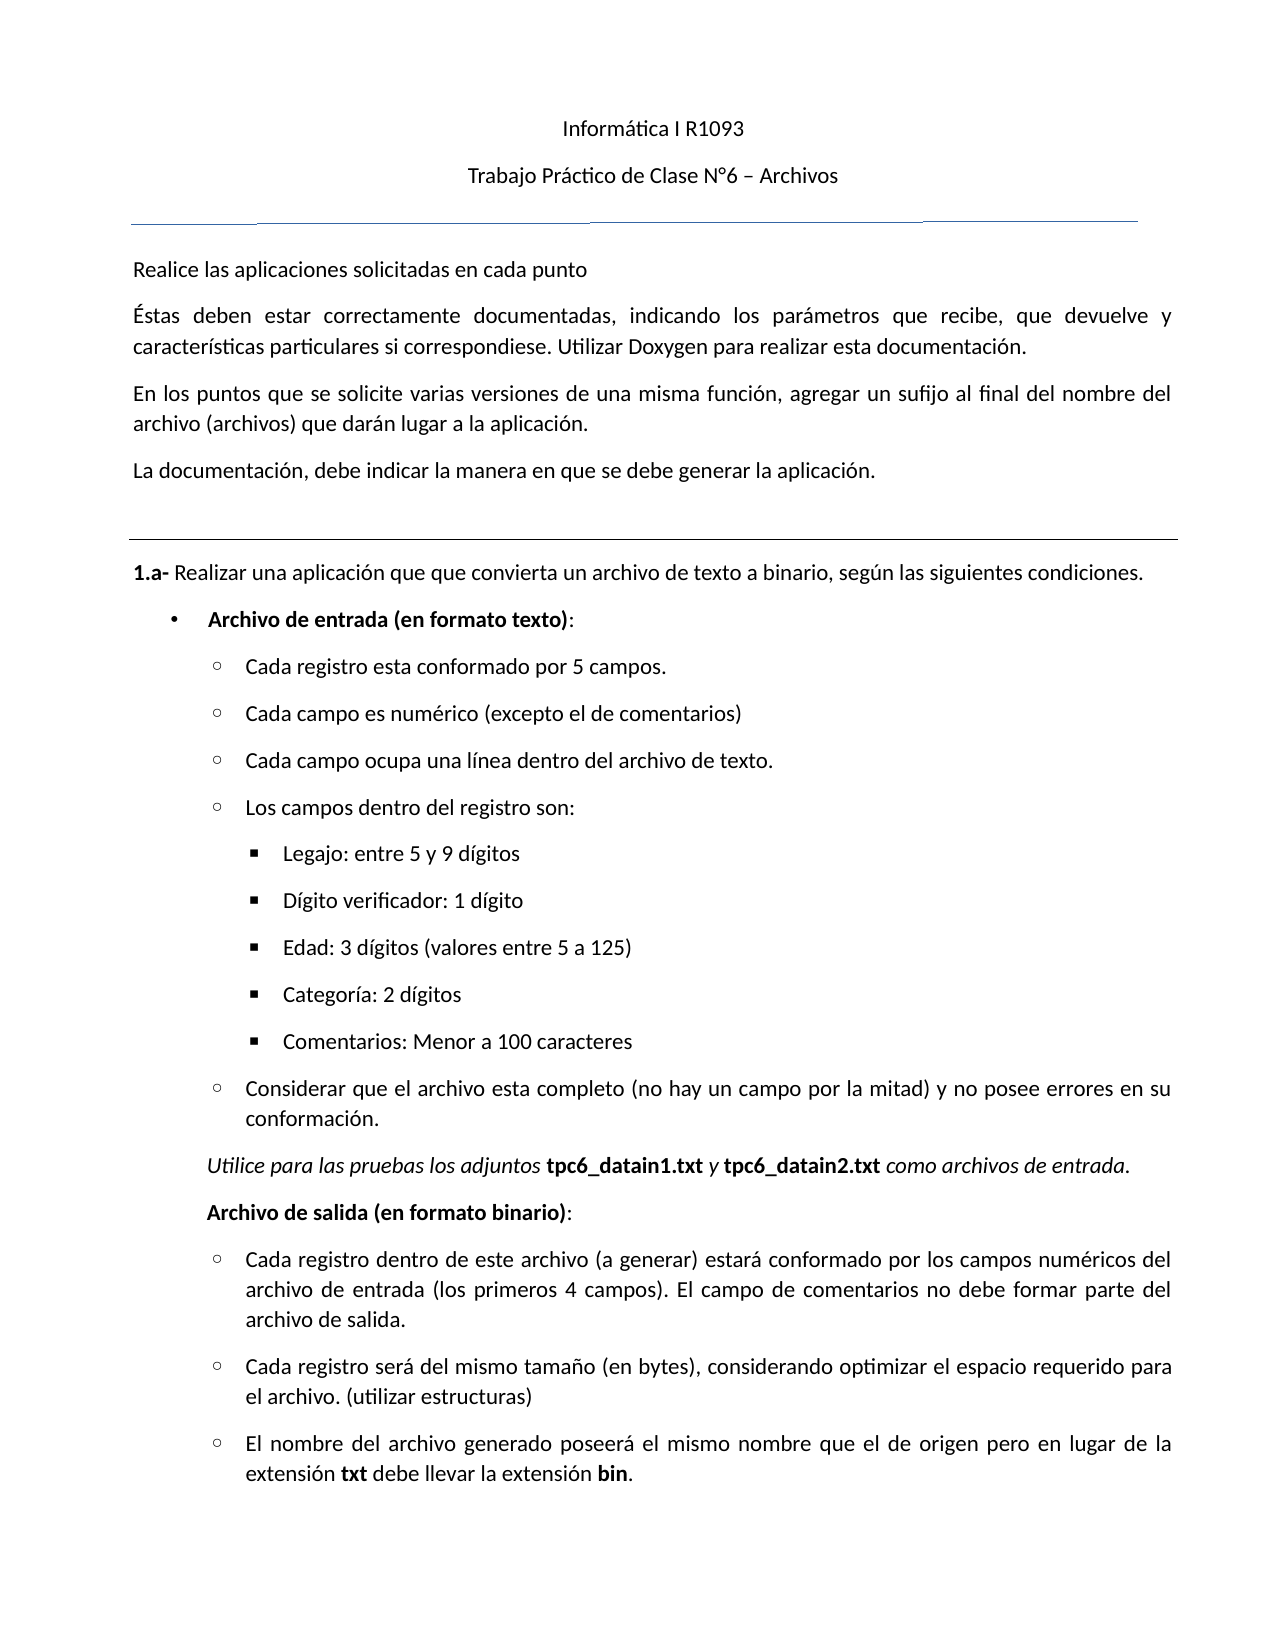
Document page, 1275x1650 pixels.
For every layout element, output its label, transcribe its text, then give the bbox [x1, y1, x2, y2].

list Legajo: entre 5 y 9 dígitos [245, 839, 1173, 868]
text Archivo de salida (en formato binario): [133, 1198, 1173, 1226]
text Éstas deben estar correctamente documentadas, indicando los parámetros que recibe, que devuelve y características particulares si correspondiese. Utilizar Doxygen para realizar esta documentación. [133, 302, 1173, 360]
list Cada campo es numérico (excepto el de comentarios) [208, 699, 1173, 727]
list Dígito verificador: 1 dígito [245, 886, 1173, 914]
list Cada campo ocupa una línea dentro del archivo de texto. [208, 746, 1173, 774]
list El nombre del archivo generado poseerá el mismo nombre que el de origen pero en lugar de la extensión txt debe llevar la extensión bin. [208, 1429, 1173, 1487]
text 1.a- Realizar una aplicación que que convierta un archivo de texto a binario, según las siguientes condiciones. [133, 558, 1173, 586]
list Comentarios: Menor a 100 caracteres [245, 1027, 1173, 1055]
text Realice las aplicaciones solicitadas en cada punto [133, 255, 1173, 283]
list Los campos dentro del registro son: [208, 793, 1173, 821]
list Cada registro será del mismo tamaño (en bytes), considerando optimizar el espacio requerido para el archivo. (utilizar estructuras) [208, 1352, 1173, 1410]
list Categoría: 2 dígitos [245, 980, 1173, 1008]
list Cada registro esta conformado por 5 campos. [208, 652, 1173, 680]
list Edad: 3 dígitos (valores entre 5 a 125) [245, 933, 1173, 961]
text Trabajo Práctico de Clase N°6 – Archivos [133, 161, 1173, 189]
list Considerar que el archivo esta completo (no hay un campo por la mitad) y no posee errores en su conformación. [208, 1074, 1173, 1132]
list Archivo de entrada (en formato texto): [170, 605, 1173, 633]
list Cada registro dentro de este archivo (a generar) estará conformado por los campos numéricos del archivo de entrada (los primeros 4 campos). El campo de comentarios no debe formar parte del archivo de salida. [208, 1245, 1173, 1333]
text En los puntos que se solicite varias versiones de una misma función, agregar un sufijo al final del nombre del archivo (archivos) que darán lugar a la aplicación. [133, 379, 1173, 437]
text La documentación, debe indicar la manera en que se debe generar la aplicación. [133, 456, 1173, 484]
text Utilice para las pruebas los adjuntos tpc6_datain1.txt y tpc6_datain2.txt como archivos de entrada. [207, 1151, 1173, 1179]
text Informática I R1093 [133, 114, 1173, 142]
